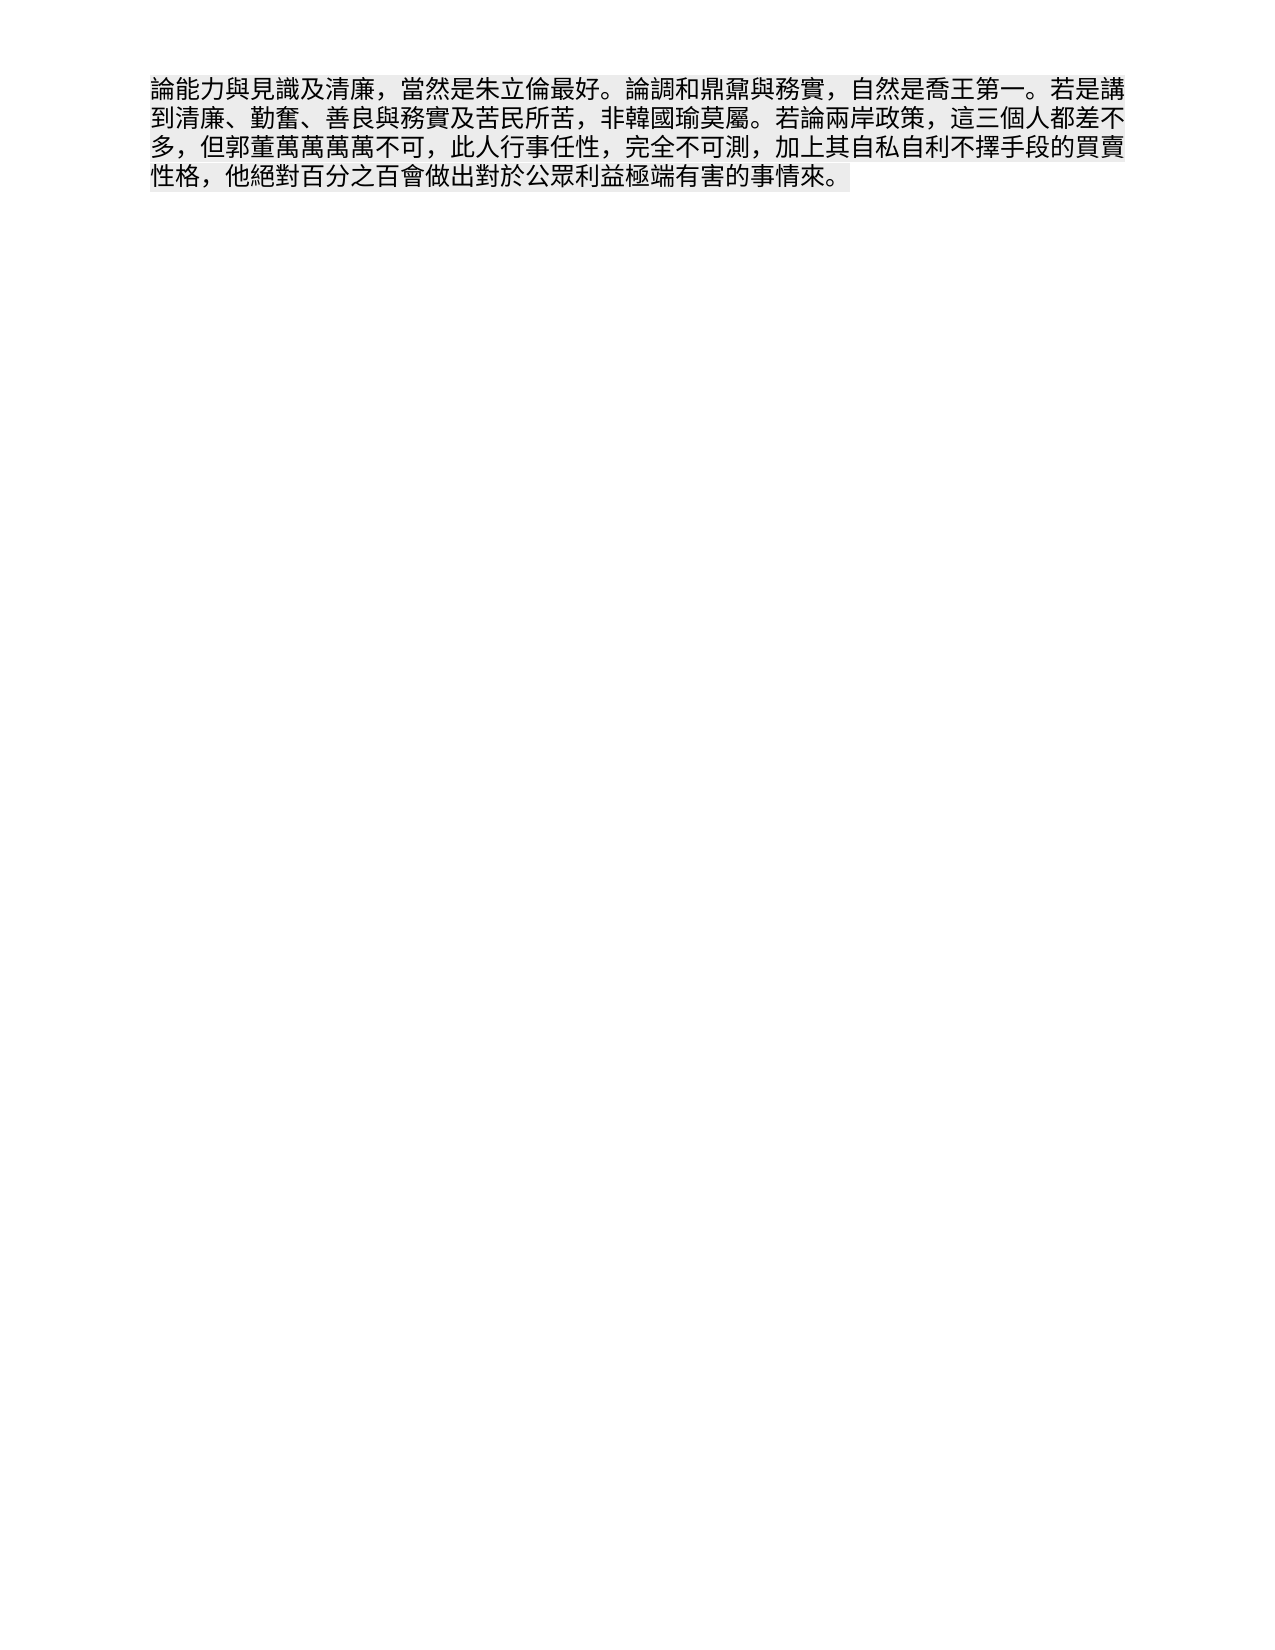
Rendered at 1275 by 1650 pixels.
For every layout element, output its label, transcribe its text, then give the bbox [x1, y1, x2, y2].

text 論能力與見識及清廉，當然是朱立倫最好。論調和鼎鼐與務實，自然是喬王第一。若是講到清廉、勤奮、善良與務實及苦民所苦，非韓國瑜莫屬。若論兩岸政策，這三個人都差不多，但郭董萬萬萬萬不可，此人行事任性，完全不可測，加上其自私自利不擇手段的買賣性格，他絕對百分之百會做出對於公眾利益極端有害的事情來。 [150, 75, 1125, 192]
